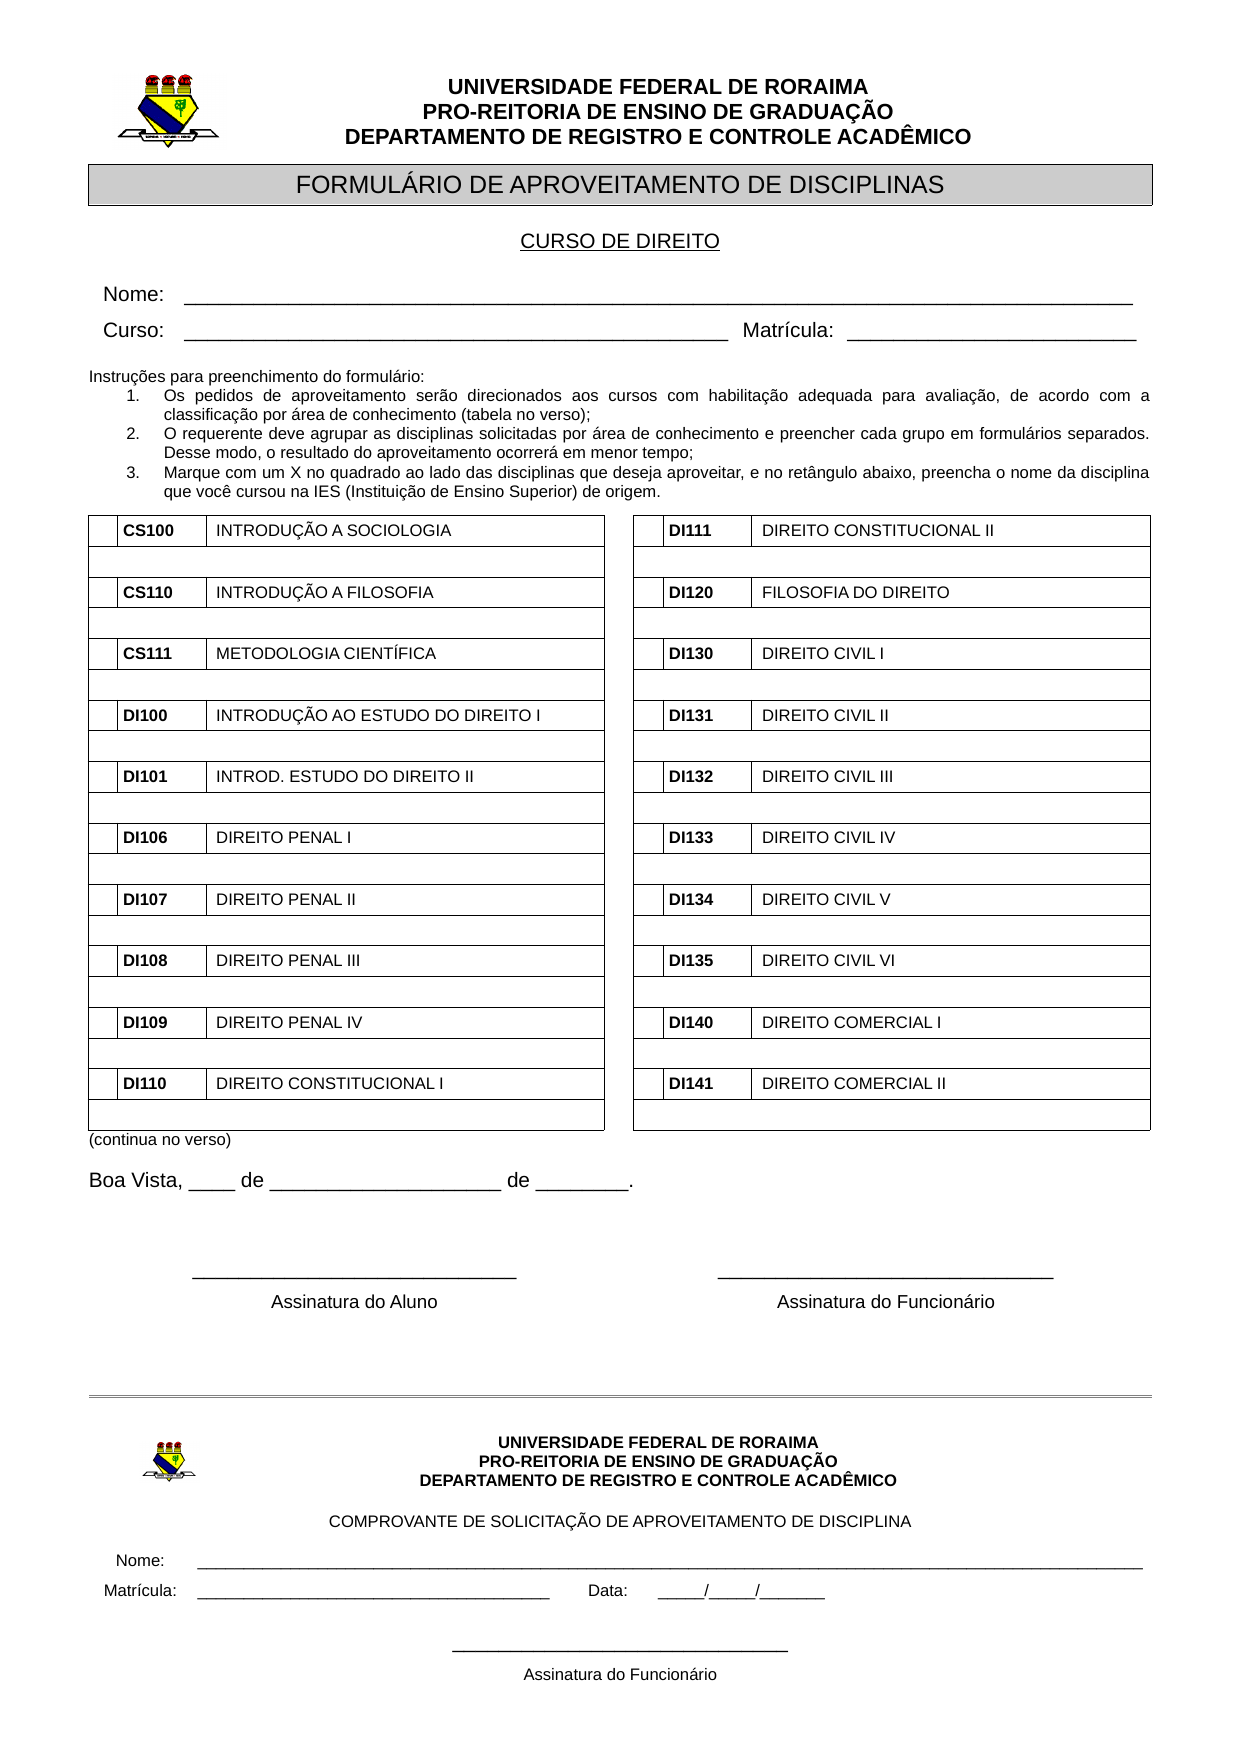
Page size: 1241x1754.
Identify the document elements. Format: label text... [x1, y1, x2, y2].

table_cell [89, 854, 604, 884]
table_cell [89, 824, 117, 853]
table_cell [634, 1008, 663, 1037]
table_cell [89, 670, 604, 699]
table_cell INTRODUÇÃO A FILOSOFIA [207, 578, 604, 607]
text COMPROVANTE DE SOLICITAÇÃO DE APROVEITAMENTO DE DISCIPLINA [88, 1511, 1152, 1531]
table_cell [89, 1008, 117, 1037]
table_cell Assinatura do Funcionário [89, 1659, 1152, 1689]
table_cell DI120 [664, 578, 751, 607]
table_cell [89, 1039, 604, 1068]
table_cell Curso: [89, 312, 178, 347]
table_cell DI134 [664, 885, 751, 914]
table_cell [89, 731, 604, 761]
table_cell [634, 547, 1150, 577]
table_cell Assinatura do Funcionário [620, 1285, 1152, 1318]
table_header UNIVERSIDADE FEDERAL DE RORAIMA PRO-REITORIA DE ENSINO DE GRADUAÇÃO DEPARTAMENTO DE REGISTRO E CONTROLE ACADÊMICO [250, 1426, 1066, 1497]
table_cell [605, 853, 633, 884]
table_cell [89, 1100, 604, 1130]
table_cell [605, 700, 633, 730]
table_header [89, 516, 117, 546]
table_cell DI130 [664, 639, 751, 669]
table_cell [605, 945, 633, 976]
table_cell Matrícula: [89, 1576, 192, 1606]
table_cell [605, 823, 633, 853]
table_cell [634, 1039, 1150, 1068]
text Boa Vista, ____ de ____________________ de ________. [88, 1168, 1152, 1192]
table_cell [634, 1100, 1150, 1130]
table_cell [605, 607, 633, 638]
table_cell [605, 1068, 633, 1099]
table_cell ______________________________________ [192, 1576, 563, 1606]
table_cell [634, 977, 1150, 1007]
list O requerente deve agrupar as disciplinas solicitadas por área de conhecimento e preencher cada grupo em formulários separados. Desse modo, o resultado do aproveitamento ocorrerá em menor tempo; [126, 424, 1152, 462]
table_cell Data: [563, 1576, 652, 1606]
table_cell DI133 [664, 824, 751, 853]
table_cell DIREITO PENAL II [207, 885, 604, 914]
table_cell DI106 [118, 824, 206, 853]
table_cell [605, 669, 633, 699]
list Os pedidos de aproveitamento serão direcionados aos cursos com habilitação adequada para avaliação, de acordo com a classificação por área de conhecimento (tabela no verso); [126, 386, 1152, 424]
table_cell INTROD. ESTUDO DO DIREITO II [207, 762, 604, 792]
table_cell [634, 854, 1150, 884]
table_header UNIVERSIDADE FEDERAL DE RORAIMA PRO-REITORIA DE ENSINO DE GRADUAÇÃO DEPARTAMENTO DE REGISTRO E CONTROLE ACADÊMICO [250, 59, 1066, 164]
table_header [1066, 1426, 1152, 1497]
table_cell DIREITO COMERCIAL II [752, 1069, 1150, 1099]
table_cell [605, 577, 633, 607]
table_cell [634, 793, 1150, 822]
table_cell [605, 792, 633, 822]
table_cell DI101 [118, 762, 206, 792]
table_header ____________________________ [89, 1250, 620, 1285]
table_header Nome: [89, 277, 178, 312]
table_cell _____/_____/_______ [652, 1576, 1152, 1606]
table_cell [89, 701, 117, 730]
table_cell [89, 639, 117, 669]
table_cell _______________________________________________ [178, 312, 735, 347]
table_cell DIREITO CIVIL VI [752, 946, 1150, 976]
list Marque com um X no quadrado ao lado das disciplinas que deseja aproveitar, e no retângulo abaixo, preencha o nome da disciplina que você cursou na IES (Instituição de Ensino Superior) de origem. [126, 462, 1152, 501]
table_cell [634, 639, 663, 669]
table_cell FILOSOFIA DO DIREITO [752, 578, 1150, 607]
table_header INTRODUÇÃO A SOCIOLOGIA [207, 516, 604, 546]
table_cell [634, 885, 663, 914]
table_cell DI100 [118, 701, 206, 730]
table_cell [605, 546, 633, 577]
table_cell [89, 946, 117, 976]
table_cell [605, 915, 633, 945]
table_header FORMULÁRIO DE APROVEITAMENTO DE DISCIPLINAS [89, 165, 1152, 204]
picture [112, 73, 227, 150]
table_cell DI140 [664, 1008, 751, 1037]
table_cell DI110 [118, 1069, 206, 1099]
picture [139, 1441, 200, 1483]
table_header ______________________________________________________________________________________________________ [192, 1545, 1152, 1576]
table_cell DIREITO CIVIL II [752, 701, 1150, 730]
table_cell [89, 762, 117, 792]
table_cell [605, 730, 633, 761]
table_header Nome: [89, 1545, 192, 1576]
table_cell [89, 547, 604, 577]
table_header _____________________________ [620, 1250, 1152, 1285]
table_cell [89, 793, 604, 822]
table_cell [634, 824, 663, 853]
table_cell DI107 [118, 885, 206, 914]
table_cell DIREITO CIVIL III [752, 762, 1150, 792]
table_cell [605, 976, 633, 1007]
table_header _____________________________ [89, 1624, 1152, 1659]
table_header [89, 59, 250, 164]
table_cell METODOLOGIA CIENTÍFICA [207, 639, 604, 669]
table_cell DIREITO CIVIL IV [752, 824, 1150, 853]
table_cell [605, 1038, 633, 1068]
table_cell DIREITO CIVIL V [752, 885, 1150, 914]
table_header [89, 1426, 250, 1497]
table_cell DI132 [664, 762, 751, 792]
table_cell DI141 [664, 1069, 751, 1099]
table_cell _________________________ [841, 312, 1152, 347]
table_header DI111 [664, 516, 751, 546]
table_cell [605, 1099, 633, 1130]
table_cell DI135 [664, 946, 751, 976]
table_cell [605, 884, 633, 914]
table_cell [605, 1007, 633, 1037]
table_cell [89, 1069, 117, 1099]
table_cell [634, 670, 1150, 699]
table_cell CS111 [118, 639, 206, 669]
table_header DIREITO CONSTITUCIONAL II [752, 516, 1150, 546]
text Instruções para preenchimento do formulário: [88, 367, 1152, 386]
table_cell DIREITO PENAL IV [207, 1008, 604, 1037]
table_cell [634, 731, 1150, 761]
table_cell [634, 946, 663, 976]
table_cell DIREITO CIVIL I [752, 639, 1150, 669]
table_cell CS110 [118, 578, 206, 607]
table_cell DIREITO PENAL III [207, 946, 604, 976]
table_header [605, 515, 633, 546]
table_cell [634, 578, 663, 607]
table_cell [634, 916, 1150, 945]
table_cell [89, 885, 117, 914]
table_cell [89, 608, 604, 638]
table_cell DI108 [118, 946, 206, 976]
table_cell DI131 [664, 701, 751, 730]
table_cell [89, 977, 604, 1007]
table_cell Assinatura do Aluno [89, 1285, 620, 1318]
table_cell INTRODUÇÃO AO ESTUDO DO DIREITO I [207, 701, 604, 730]
table_cell Matrícula: [735, 312, 841, 347]
table_cell [605, 761, 633, 792]
table_cell [89, 916, 604, 945]
table_header [634, 516, 663, 546]
table_cell DI109 [118, 1008, 206, 1037]
table_cell DIREITO COMERCIAL I [752, 1008, 1150, 1037]
table_header __________________________________________________________________________________ [178, 277, 1152, 312]
table_header [1066, 59, 1152, 164]
table_cell [634, 608, 1150, 638]
table_cell [634, 762, 663, 792]
table_cell DIREITO CONSTITUCIONAL I [207, 1069, 604, 1099]
table_cell [634, 701, 663, 730]
text (continua no verso) [88, 1130, 1152, 1149]
table_cell [634, 1069, 663, 1099]
table_cell [605, 638, 633, 669]
table_header CS100 [118, 516, 206, 546]
table_cell [89, 578, 117, 607]
table_cell DIREITO PENAL I [207, 824, 604, 853]
text CURSO DE DIREITO [86, 229, 1152, 253]
